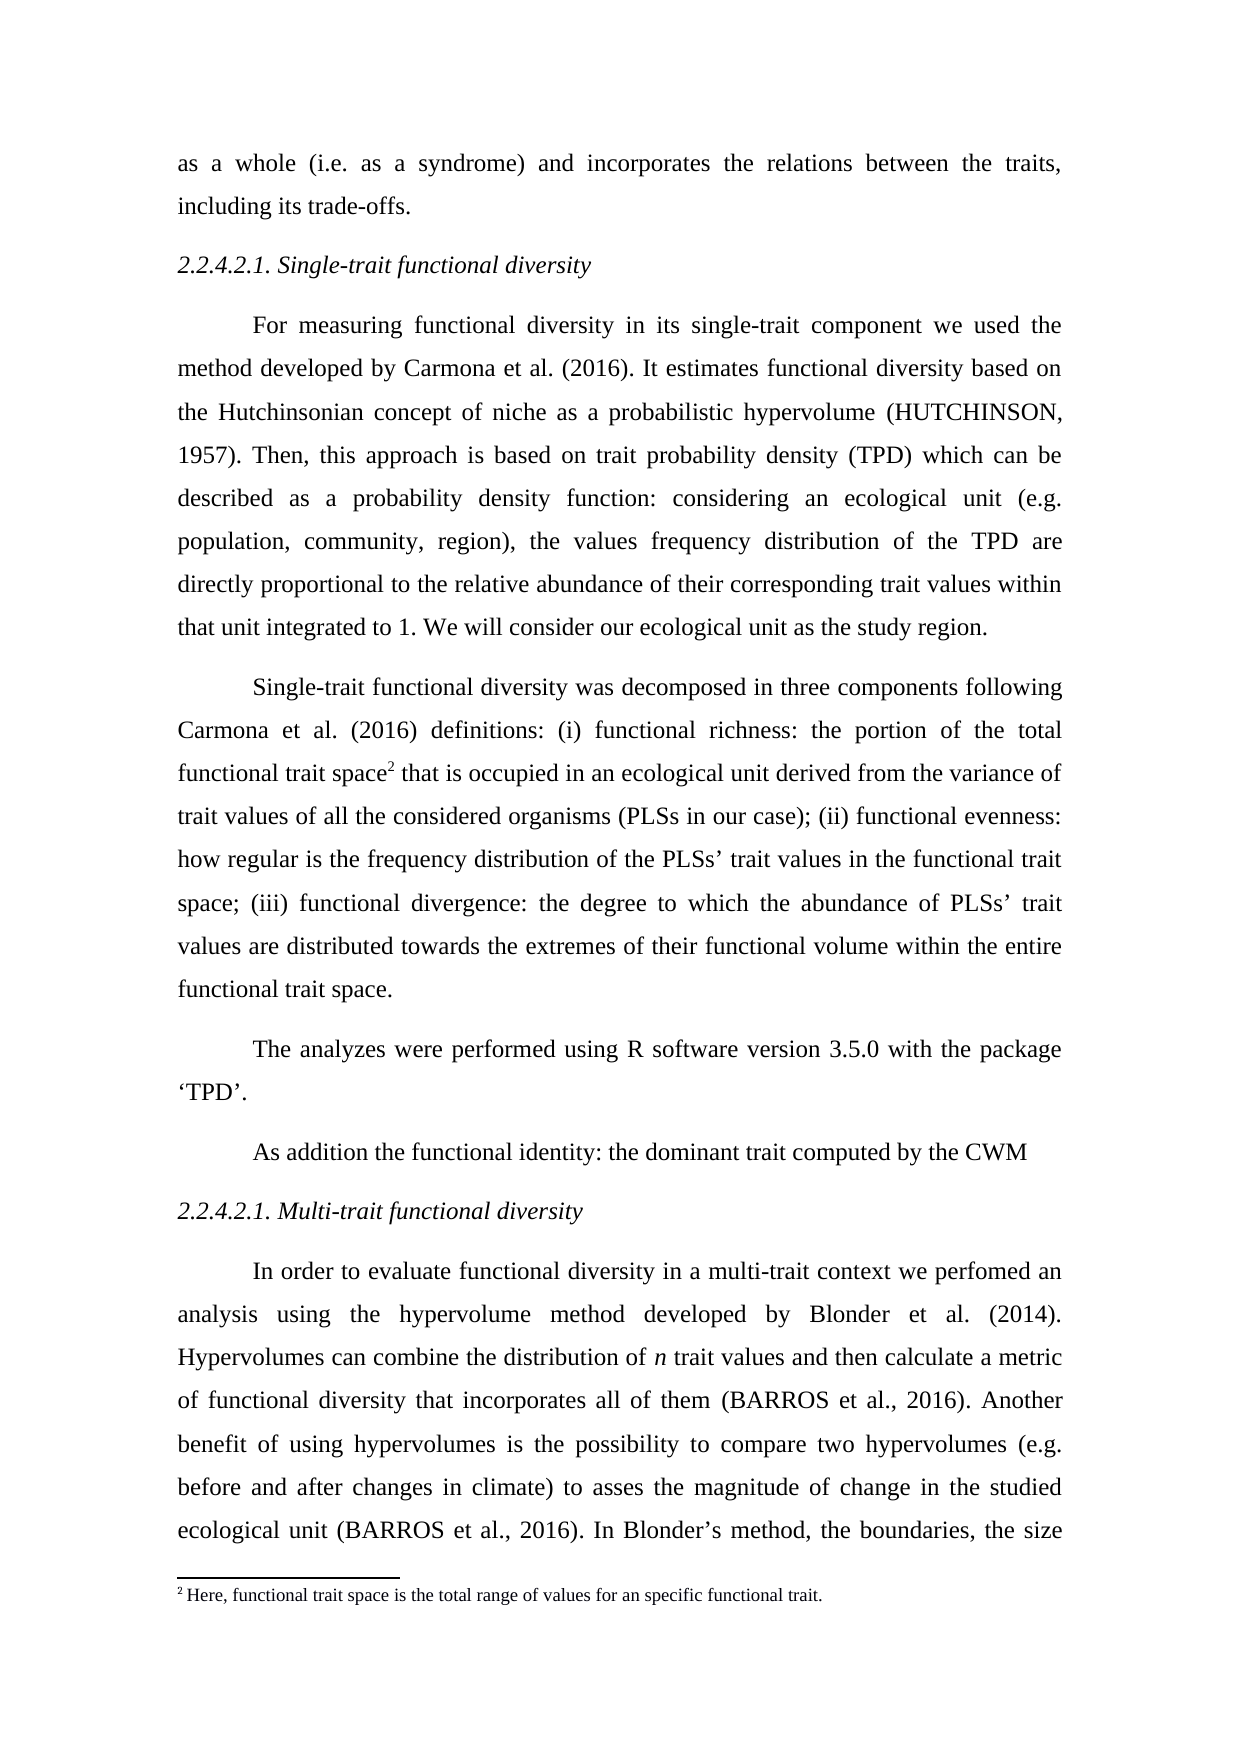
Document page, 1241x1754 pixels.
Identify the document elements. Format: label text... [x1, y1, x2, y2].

text For measuring functional diversity in its single-trait component we used the method developed by Carmona et al. (2016). It estimates functional diversity based on the Hutchinsonian concept of niche as a probabilistic hypervolume (HUTCHINSON, 1957)⁠. Then, this approach is based on trait probability density (TPD) which can be described as a probability density function: considering an ecological unit (e.g. population, community, region), the values frequency distribution of the TPD are directly proportional to the relative abundance of their corresponding trait values within that unit integrated to 1. We will consider our ecological unit as the study region. [177, 310, 1063, 641]
text 2.2.4.2.1. Multi-trait functional diversity [177, 1196, 1063, 1225]
text Single-trait functional diversity was decomposed in three components following Carmona et al. (2016) definitions: (i) functional richness: the portion of the total functional trait space that is occupied in an ecological unit derived from the variance of trait values of all the considered organisms (PLSs in our case); (ii) functional evenness: how regular is the frequency distribution of the PLSs’ trait values in the functional trait space; (iii) functional divergence: the degree to which the abundance of PLSs’ trait values are distributed towards the extremes of their functional volume within the entire functional trait space. [177, 672, 1063, 1003]
text The analyzes were performed using R software version 3.5.0 with the package ‘TPD’. [177, 1034, 1063, 1106]
text as a whole (i.e. as a syndrome) and incorporates the relations between the traits, including its trade-offs. [177, 148, 1063, 219]
text As addition the functional identity: the dominant trait computed by the CWM [177, 1137, 1063, 1165]
text In order to evaluate functional diversity in a multi-trait context we perfomed an analysis using the hypervolume method developed by Blonder et al. (2014). Hypervolumes can combine the distribution of n trait values and then calculate a metric of functional diversity that incorporates all of them (BARROS et al., 2016)⁠. Another benefit of using hypervolumes is the possibility to compare two hypervolumes (e.g. before and after changes in climate) to asses the magnitude of change in the studied ecological unit (BARROS et al., 2016)⁠. In Blonder’s method, the boundaries, the size [177, 1256, 1063, 1544]
text 2.2.4.2.1. Single-trait functional diversity [177, 251, 1063, 279]
text Here, functional trait space is the total range of values for an specific functional trait. [177, 1584, 1063, 1606]
